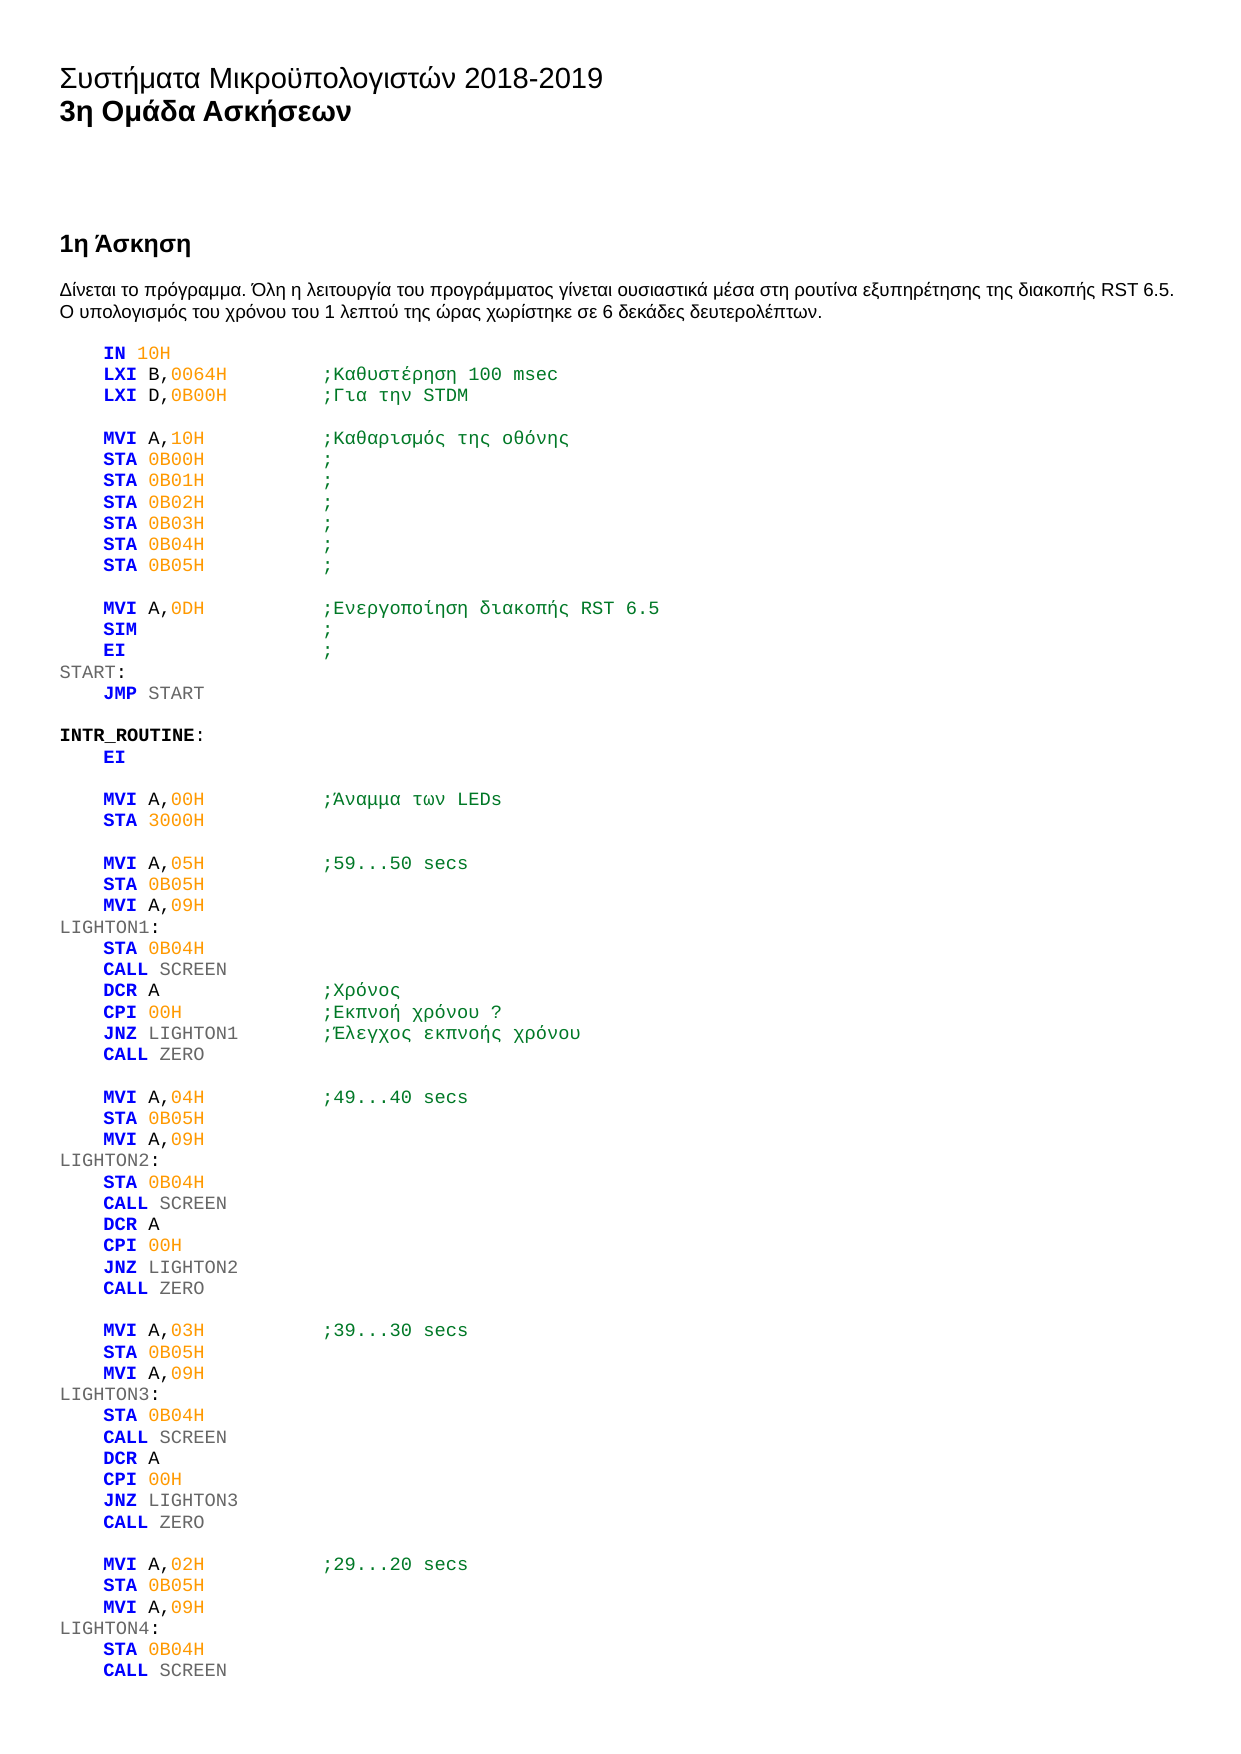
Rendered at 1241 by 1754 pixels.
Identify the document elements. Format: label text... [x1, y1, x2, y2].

text SIM ; [59, 620, 1181, 641]
text STA 0B05H [59, 1576, 1181, 1597]
text MVI A,09H [59, 896, 1181, 917]
text MVI A,10H ;Καθαρισµός της οθόνης [59, 429, 1181, 450]
text Συστήματα Μικροϋπολογιστών 2018-2019 [59, 61, 1181, 94]
text MVI A,00H ;Άναμμα των LEDs [59, 790, 1181, 811]
text Δίνεται το πρόγραμμα. Όλη η λειτουργία του προγράμματος γίνεται ουσιαστικά μέσα στη ρουτίνα εξυπηρέτησης της διακοπής RST 6.5. Ο υπολογισμός του χρόνου του 1 λεπτού της ώρας χωρίστηκε σε 6 δεκάδες δευτερολέπτων. [59, 279, 1181, 322]
text EI ; [59, 641, 1181, 662]
text DCR A ;Χρόνος [59, 981, 1181, 1002]
text JMP START [59, 684, 1181, 705]
text CALL SCREEN [59, 1427, 1181, 1449]
text LXI D,0B00H ;Για την STDM [59, 386, 1181, 407]
text STA 0B04H ; [59, 535, 1181, 556]
text LIGHTON2: [59, 1151, 1181, 1172]
text CALL ZERO [59, 1279, 1181, 1300]
text EI [59, 747, 1181, 769]
text 1η Άσκηση [59, 229, 1181, 257]
text STA 0B04H [59, 1172, 1181, 1194]
text MVI A,02H ;29...20 secs [59, 1555, 1181, 1576]
text DCR A [59, 1449, 1181, 1470]
text STA 0B04H [59, 1406, 1181, 1427]
text MVI A,09H [59, 1364, 1181, 1385]
text MVI A,03H ;39...30 secs [59, 1321, 1181, 1342]
text MVI A,09H [59, 1130, 1181, 1151]
text IN 10H [59, 344, 1181, 365]
text DCR A [59, 1215, 1181, 1236]
text 3η Ομάδα Ασκήσεων [59, 94, 1181, 128]
text LIGHTON1: [59, 917, 1181, 939]
text LIGHTON3: [59, 1385, 1181, 1406]
text CALL SCREEN [59, 960, 1181, 981]
text START: [59, 662, 1181, 684]
text CPI 00H [59, 1470, 1181, 1491]
text JNZ LIGHTON2 [59, 1257, 1181, 1279]
text CALL ZERO [59, 1045, 1181, 1066]
text MVI A,04H ;49...40 secs [59, 1087, 1181, 1109]
text STA 0B02H ; [59, 492, 1181, 514]
text CALL SCREEN [59, 1661, 1181, 1682]
text STA 0B01H ; [59, 471, 1181, 492]
text STA 0B04H [59, 1640, 1181, 1661]
text STA 0B04H [59, 939, 1181, 960]
text STA 0B05H [59, 875, 1181, 896]
text STA 0B05H ; [59, 556, 1181, 577]
text LIGHTON4: [59, 1619, 1181, 1640]
text JNZ LIGHTON1 ;Έλεγχος εκπνοής χρόνου [59, 1024, 1181, 1045]
text LXI B,0064H ;Καθυστέρηση 100 msec [59, 365, 1181, 386]
text MVI A,09H [59, 1597, 1181, 1619]
text STA 0B00H ; [59, 450, 1181, 471]
text CPI 00H ;Εκπνοή χρόνου ? [59, 1002, 1181, 1024]
text JNZ LIGHTON3 [59, 1491, 1181, 1512]
text INTR_ROUTINE: [59, 726, 1181, 747]
text CALL ZERO [59, 1512, 1181, 1534]
text MVI A,05H ;59...50 secs [59, 854, 1181, 875]
text STA 0B05H [59, 1342, 1181, 1364]
text CPI 00H [59, 1236, 1181, 1257]
text STA 0B05H [59, 1109, 1181, 1130]
text STA 3000H [59, 811, 1181, 832]
text STA 0B03H ; [59, 514, 1181, 535]
text CALL SCREEN [59, 1194, 1181, 1215]
text MVI A,0DH ;Ενεργοποίηση διακοπής RST 6.5 [59, 599, 1181, 620]
